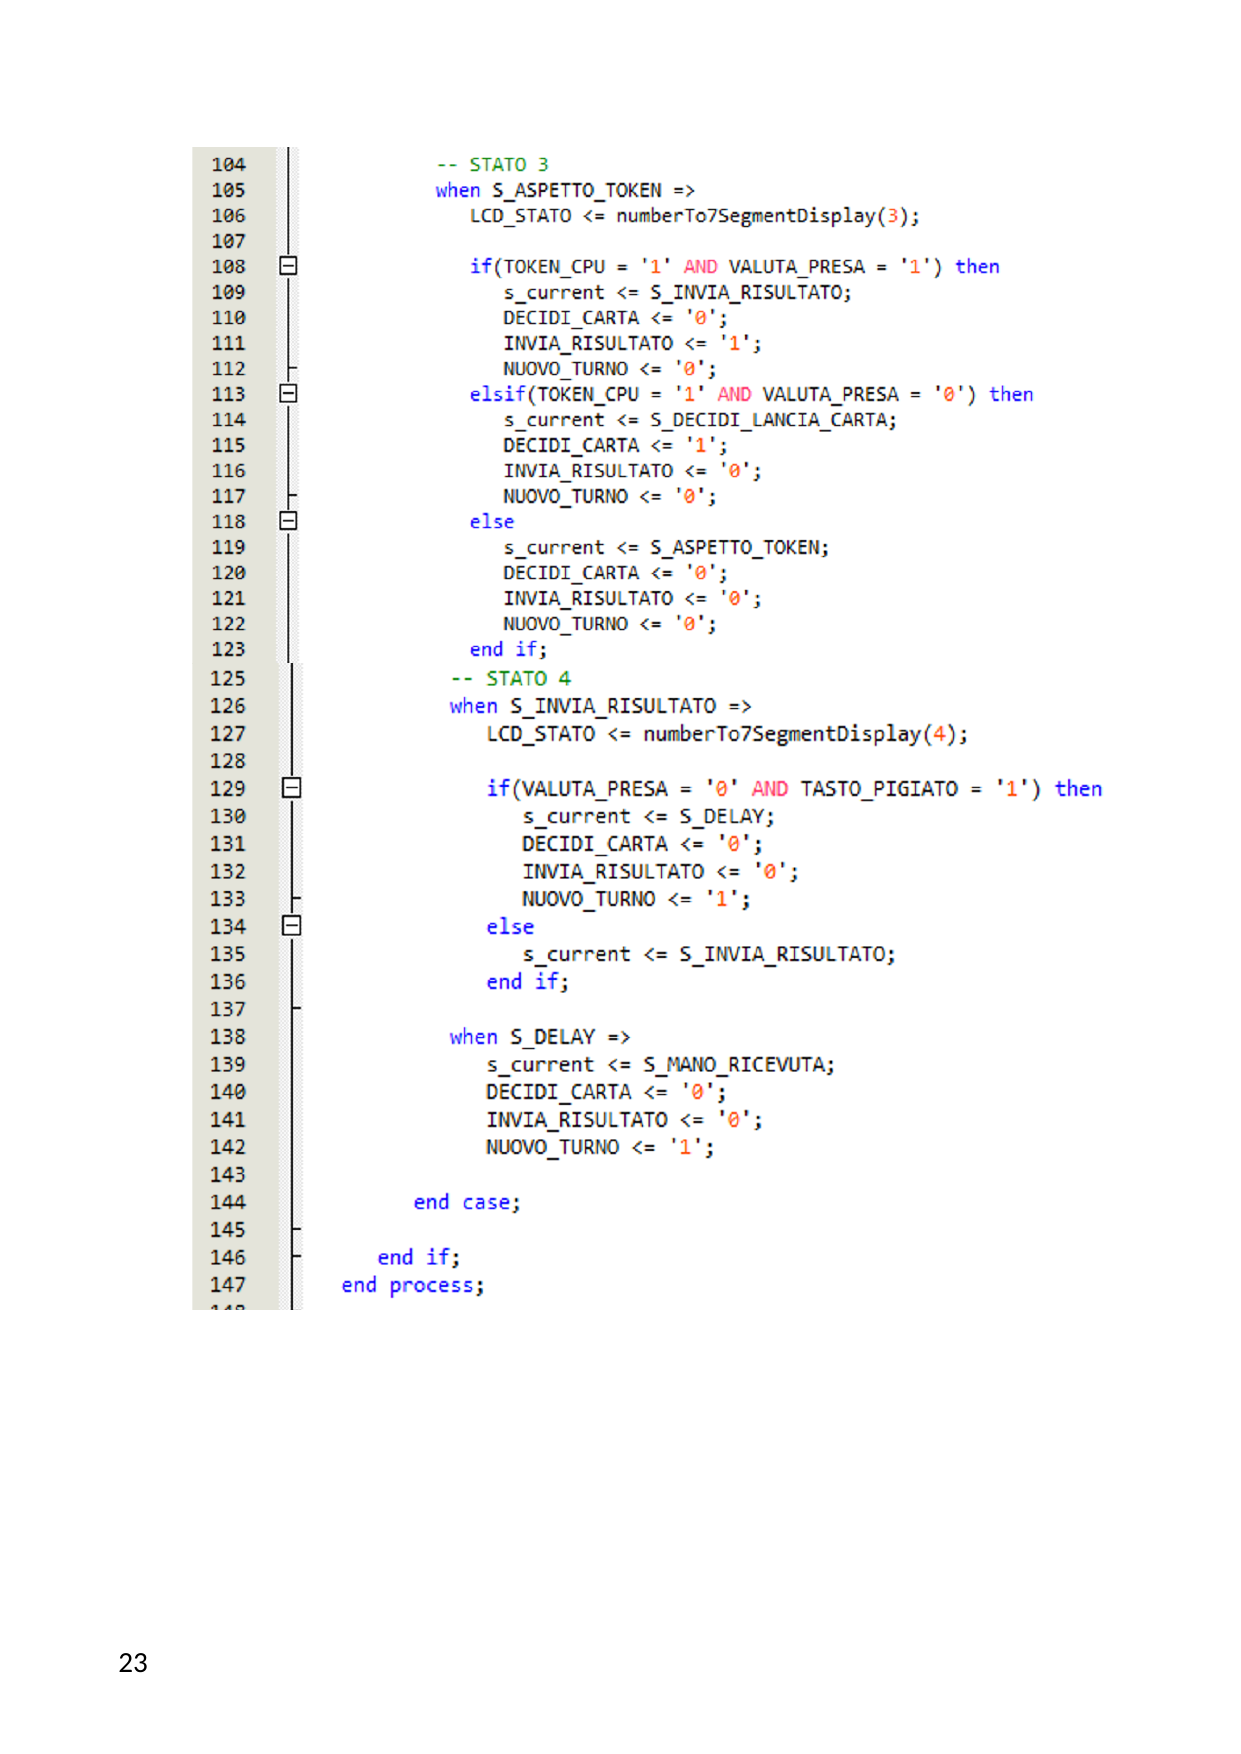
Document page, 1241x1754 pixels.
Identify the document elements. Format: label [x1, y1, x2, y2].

picture [192, 147, 1118, 1310]
